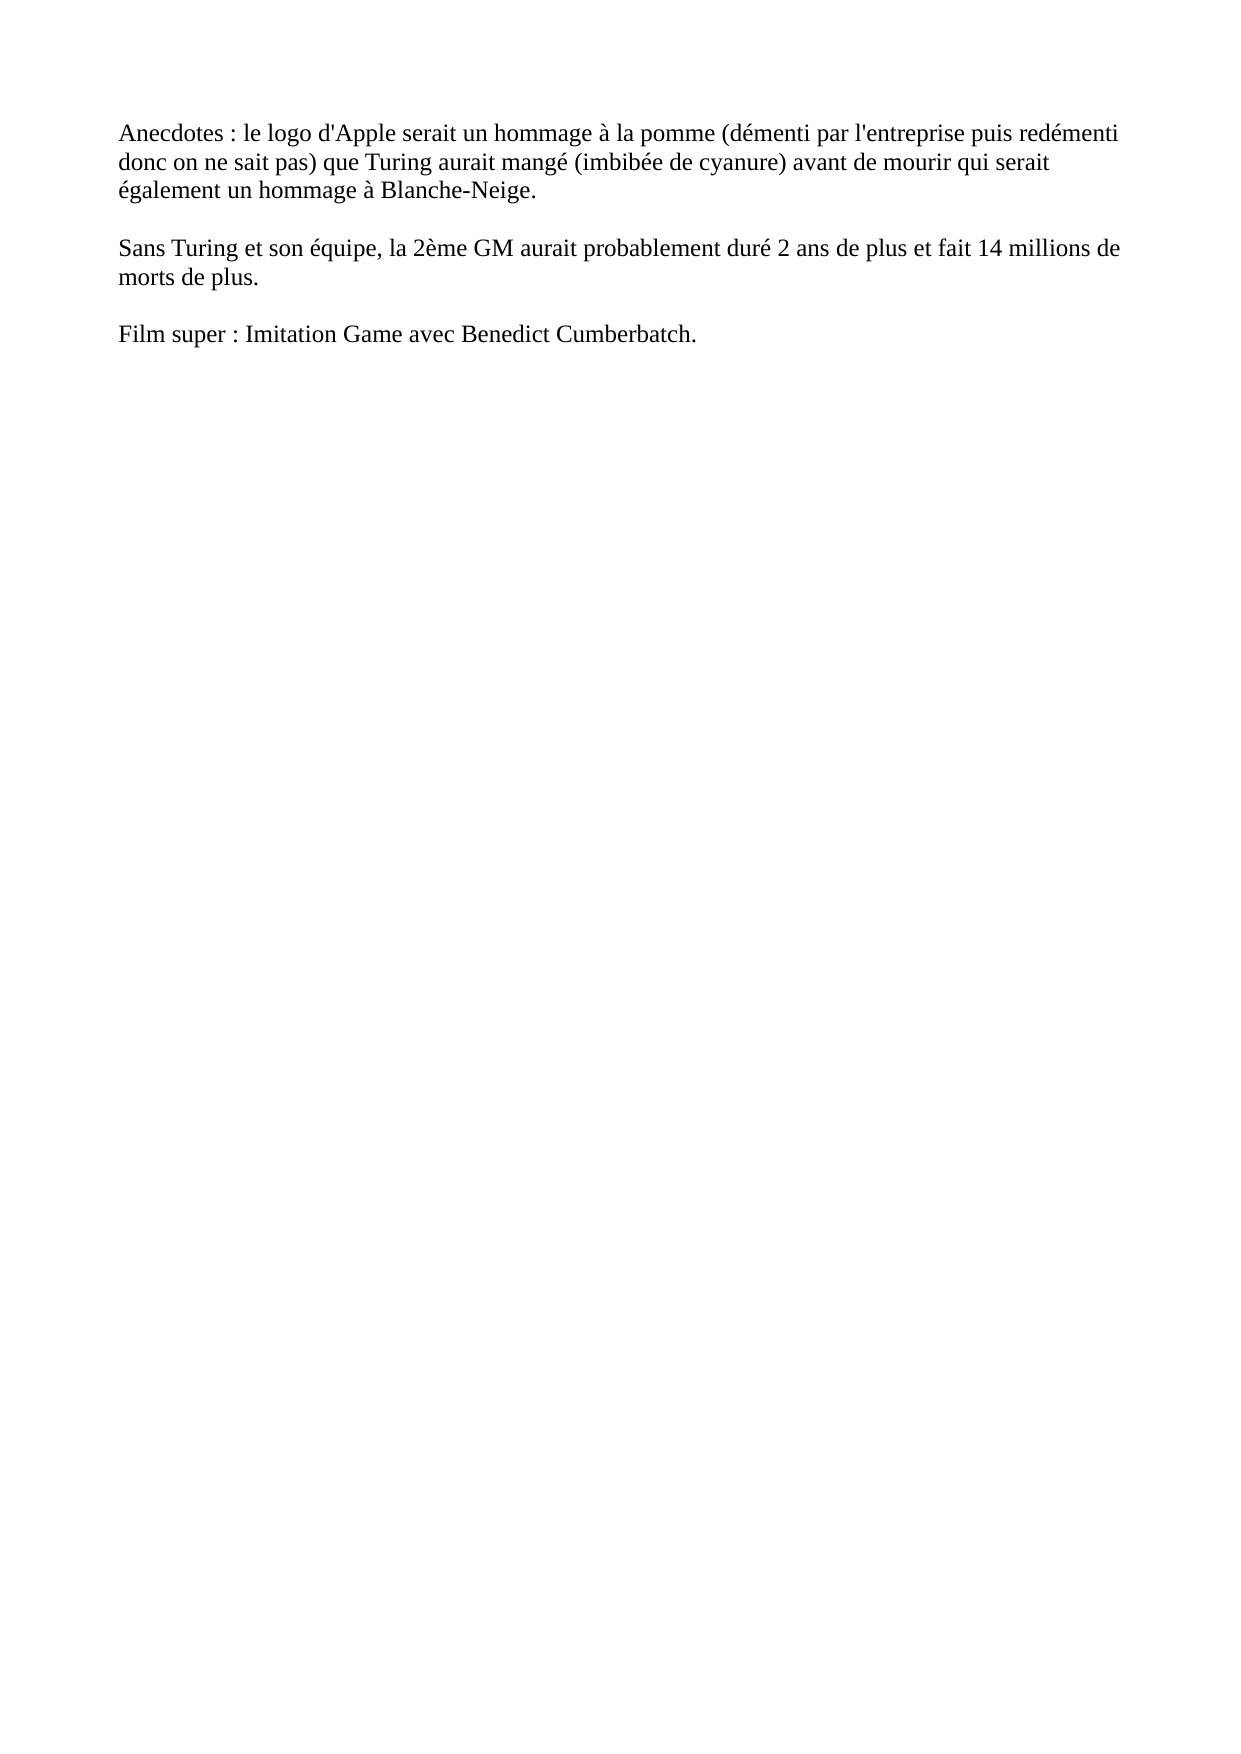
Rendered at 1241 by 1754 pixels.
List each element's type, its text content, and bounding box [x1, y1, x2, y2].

text Film super : Imitation Game avec Benedict Cumberbatch. [118, 319, 1122, 348]
text Anecdotes : le logo d'Apple serait un hommage à la pomme (démenti par l'entreprise puis redémenti donc on ne sait pas) que Turing aurait mangé (imbibée de cyanure) avant de mourir qui serait également un hommage à Blanche-Neige. [118, 118, 1122, 204]
text Sans Turing et son équipe, la 2ème GM aurait probablement duré 2 ans de plus et fait 14 millions de morts de plus. [118, 233, 1122, 291]
